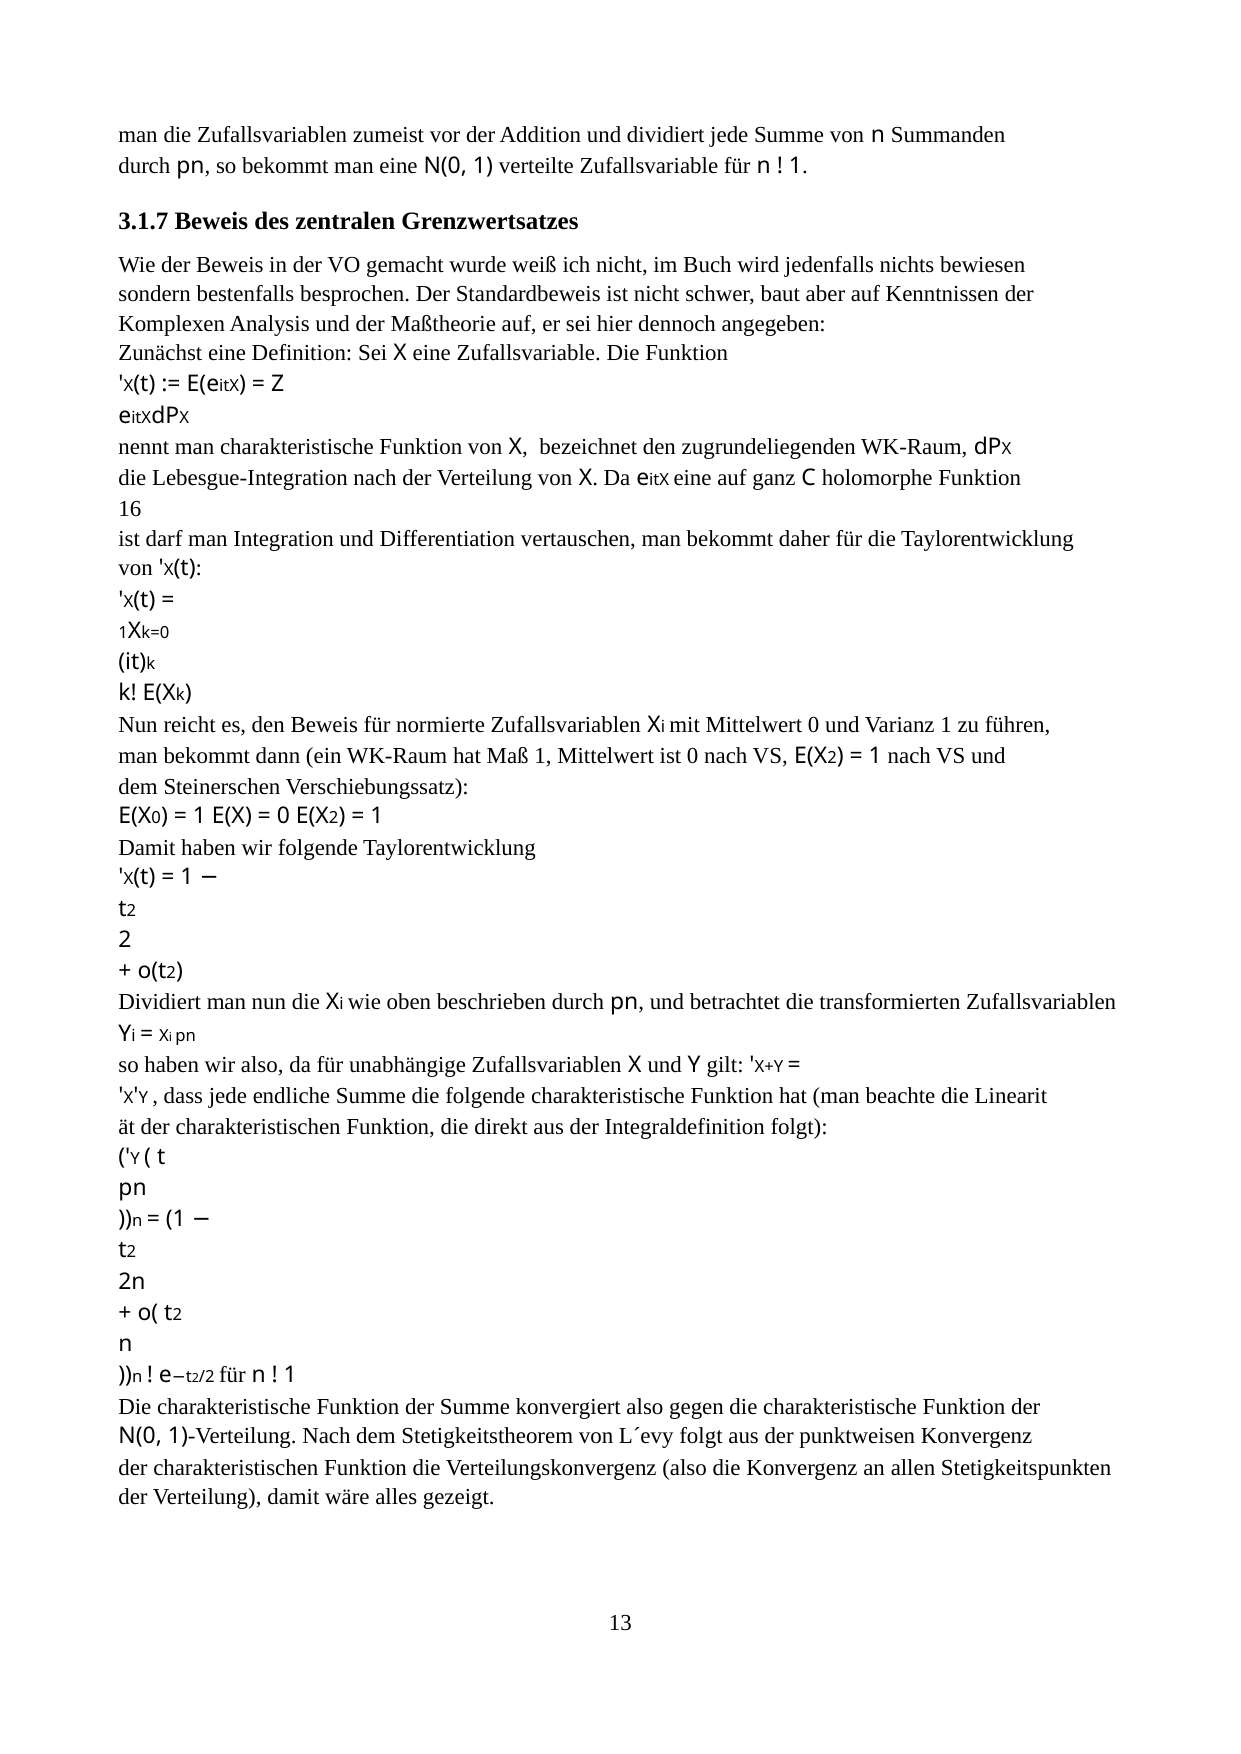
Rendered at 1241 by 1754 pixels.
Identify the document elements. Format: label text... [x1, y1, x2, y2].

text (it)k [118, 645, 1122, 676]
text Nun reicht es, den Beweis für normierte Zufallsvariablen Xi mit Mittelwert 0 und Varianz 1 zu führen, [118, 707, 1122, 739]
text n [118, 1327, 1122, 1358]
text so haben wir also, da für unabhängige Zufallsvariablen X und Y gilt: 'X+Y = [118, 1048, 1122, 1079]
text E(X0) = 1 E(X) = 0 E(X2) = 1 [118, 799, 1122, 831]
text ('Y ( t [118, 1140, 1122, 1171]
text pn [118, 1171, 1122, 1202]
text Die charakteristische Funktion der Summe konvergiert also gegen die charakteristische Funktion der [118, 1390, 1122, 1419]
text + o(t2) [118, 954, 1122, 985]
text ))n ! e−t2/2 für n ! 1 [118, 1358, 1122, 1390]
text Komplexen Analysis und der Maßtheorie auf, er sei hier dennoch angegeben: [118, 307, 1122, 336]
text ))n = (1 − [118, 1202, 1122, 1233]
text 'X(t) = [118, 582, 1122, 614]
text man bekommt dann (ein WK-Raum hat Maß 1, Mittelwert ist 0 nach VS, E(X2) = 1 nach VS und [118, 739, 1122, 770]
text Dividiert man nun die Xi wie oben beschrieben durch pn, und betrachtet die transformierten Zufallsvariablen [118, 985, 1122, 1016]
text 2 [118, 923, 1122, 954]
text Zunächst eine Definition: Sei X eine Zufallsvariable. Die Funktion [118, 336, 1122, 367]
text durch pn, so bekommt man eine N(0, 1) verteilte Zufallsvariable für n ! 1. [118, 149, 1122, 181]
text dem Steinerschen Verschiebungssatz): [118, 770, 1122, 799]
text t2 [118, 891, 1122, 923]
text Wie der Beweis in der VO gemacht wurde weiß ich nicht, im Buch wird jedenfalls nichts bewiesen [118, 248, 1122, 277]
text k! E(Xk) [118, 676, 1122, 707]
text ät der charakteristischen Funktion, die direkt aus der Integraldefinition folgt): [118, 1110, 1122, 1140]
text 2n [118, 1265, 1122, 1296]
text 1Xk=0 [118, 614, 1122, 645]
text t2 [118, 1233, 1122, 1265]
text der charakteristischen Funktion die Verteilungskonvergenz (also die Konvergenz an allen Stetigkeitspunkten [118, 1450, 1122, 1480]
text man die Zufallsvariablen zumeist vor der Addition und dividiert jede Summe von n Summanden [118, 118, 1122, 149]
text ist darf man Integration und Differentiation vertauschen, man bekommt daher für die Taylorentwicklung [118, 522, 1122, 551]
text N(0, 1)-Verteilung. Nach dem Stetigkeitstheorem von L´evy folgt aus der punktweisen Konvergenz [118, 1419, 1122, 1450]
subtitle Beweis des zentralen Grenzwertsatzes [118, 206, 1122, 235]
text sondern bestenfalls besprochen. Der Standardbeweis ist nicht schwer, baut aber auf Kenntnissen der [118, 277, 1122, 307]
text + o( t2 [118, 1296, 1122, 1327]
text 'X(t) = 1 − [118, 860, 1122, 891]
text 'X(t) := E(eitX) = Z [118, 367, 1122, 398]
text Yi = Xi pn [118, 1016, 1122, 1048]
text Damit haben wir folgende Taylorentwicklung [118, 831, 1122, 860]
text von 'X(t): [118, 551, 1122, 582]
text die Lebesgue-Integration nach der Verteilung von X. Da eitX eine auf ganz C holomorphe Funktion [118, 461, 1122, 492]
text eitXdPX [118, 398, 1122, 430]
text 'X'Y , dass jede endliche Summe die folgende charakteristische Funktion hat (man beachte die Linearit [118, 1079, 1122, 1110]
text der Verteilung), damit wäre alles gezeigt. [118, 1480, 1122, 1509]
text 16 [118, 492, 1122, 522]
text nennt man charakteristische Funktion von X, bezeichnet den zugrundeliegenden WK-Raum, dPX [118, 430, 1122, 461]
